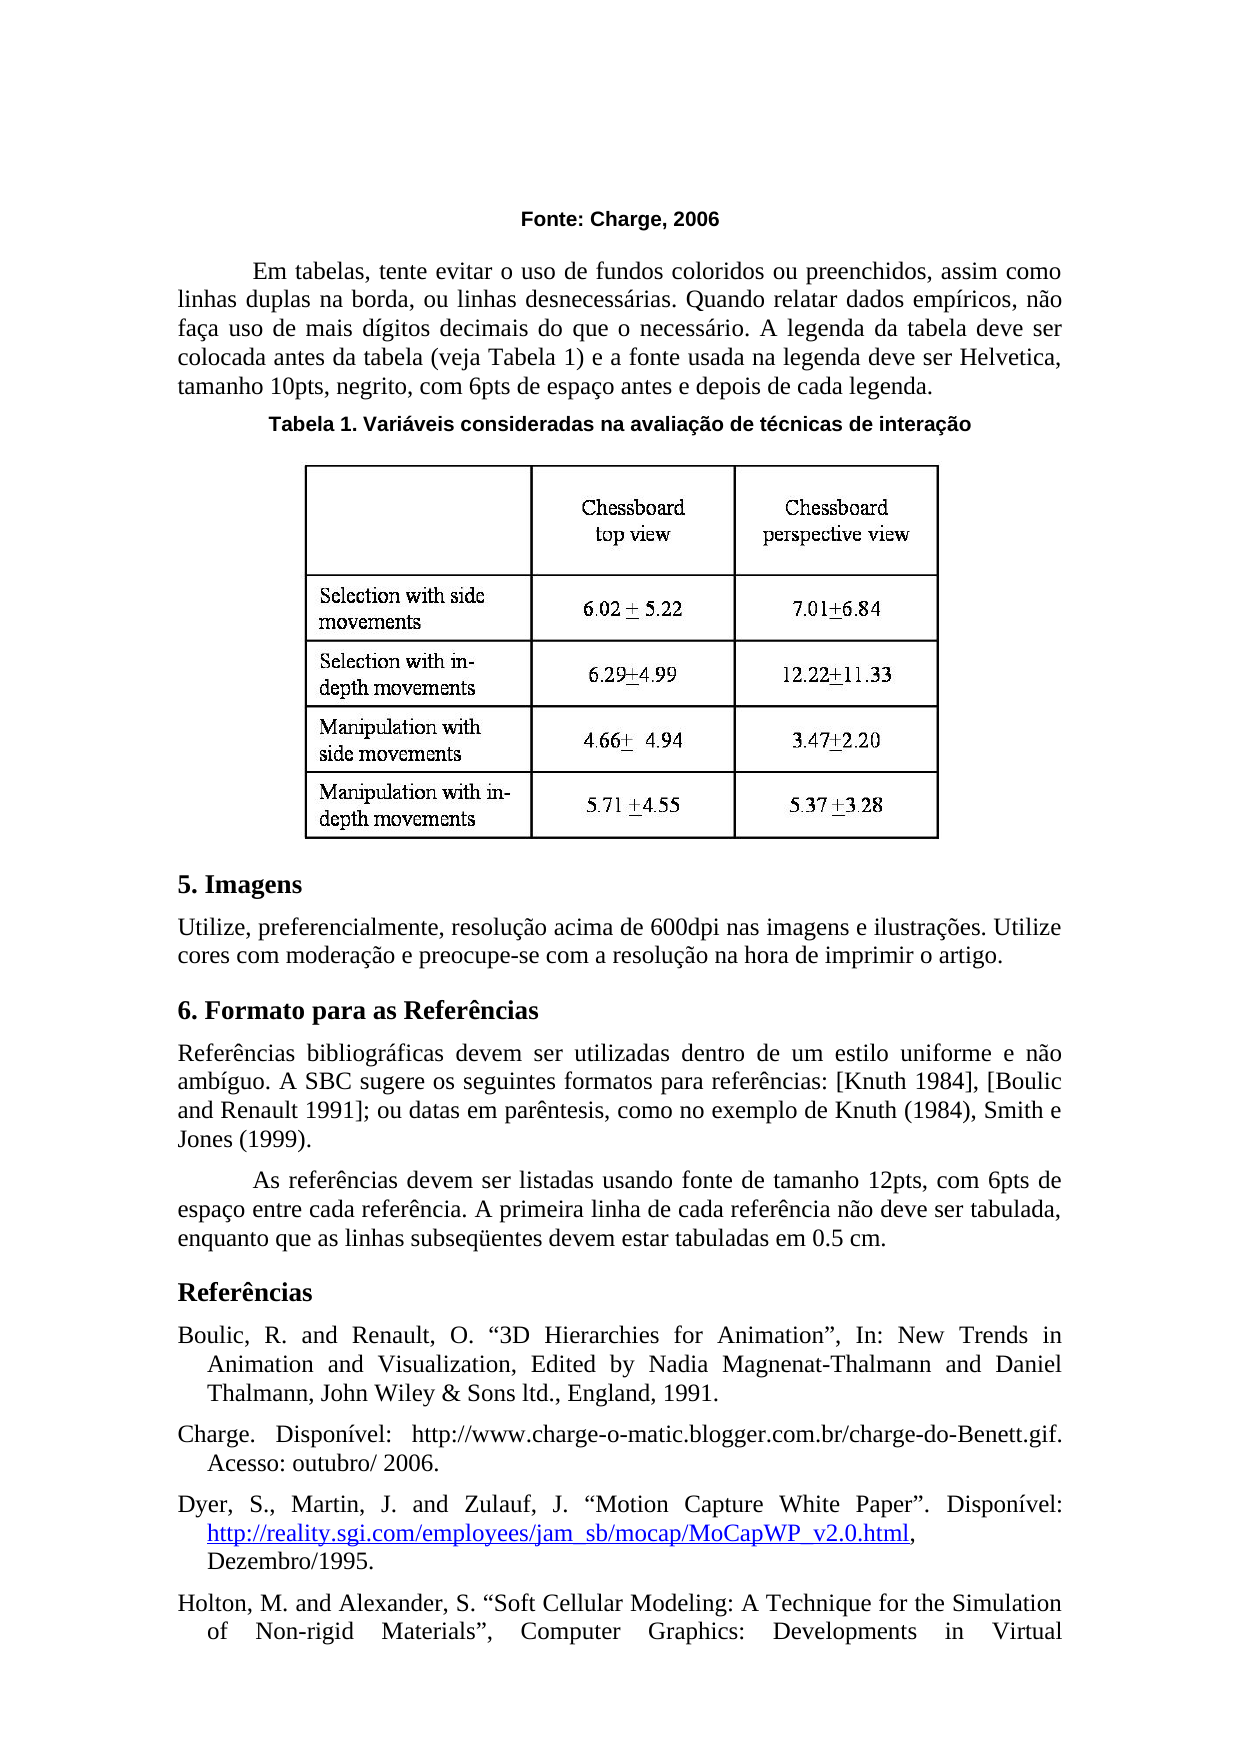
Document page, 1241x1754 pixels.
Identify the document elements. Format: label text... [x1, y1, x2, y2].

subtitle 5. Imagens [177, 868, 1063, 899]
text Holton, M. and Alexander, S. “Soft Cellular Modeling: A Technique for the Simulation of Non-rigid Materials”, Computer Graphics: Developments in Virtual [177, 1588, 1063, 1645]
text Dyer, S., Martin, J. and Zulauf, J. “Motion Capture White Paper”. Disponível: http://reality.sgi.com/employees/jam_sb/mocap/MoCapWP_v2.0.html, Dezembro/1995. [177, 1489, 1063, 1575]
text As referências devem ser listadas usando fonte de tamanho 12pts, com 6pts de espaço entre cada referência. A primeira linha de cada referência não deve ser tabulada, enquanto que as linhas subseqüentes devem estar tabuladas em 0.5 cm. [177, 1165, 1063, 1251]
text Em tabelas, tente evitar o uso de fundos coloridos ou preenchidos, assim como linhas duplas na borda, ou linhas desnecessárias. Quando relatar dados empíricos, não faça uso de mais dígitos decimais do que o necessário. A legenda da tabela deve ser colocada antes da tabela (veja Tabela 1) e a fonte usada na legenda deve ser Helvetica, tamanho 10pts, negrito, com 6pts de espaço antes e depois de cada legenda. [177, 256, 1063, 399]
text Tabela 1. Variáveis consideradas na avaliação de técnicas de interação [224, 412, 1016, 436]
subtitle Referências [177, 1276, 1063, 1308]
subtitle 6. Formato para as Referências [177, 994, 1063, 1025]
picture [298, 461, 943, 843]
text Utilize, preferencialmente, resolução acima de 600dpi nas imagens e ilustrações. Utilize cores com moderação e preocupe-se com a resolução na hora de imprimir o artigo. [177, 912, 1063, 969]
text Referências bibliográficas devem ser utilizadas dentro de um estilo uniforme e não ambíguo. A SBC sugere os seguintes formatos para referências: [Knuth 1984], [Boulic and Renault 1991]; ou datas em parêntesis, como no exemplo de Knuth (1984), Smith e Jones (1999). [177, 1038, 1063, 1153]
text Fonte: Charge, 2006 [224, 207, 1016, 231]
text Charge. Disponível: http://www.charge-o-matic.blogger.com.br/charge-do-Benett.gif. Acesso: outubro/ 2006. [177, 1419, 1063, 1476]
text Boulic, R. and Renault, O. “3D Hierarchies for Animation”, In: New Trends in Animation and Visualization, Edited by Nadia Magnenat-Thalmann and Daniel Thalmann, John Wiley & Sons ltd., England, 1991. [177, 1320, 1063, 1406]
